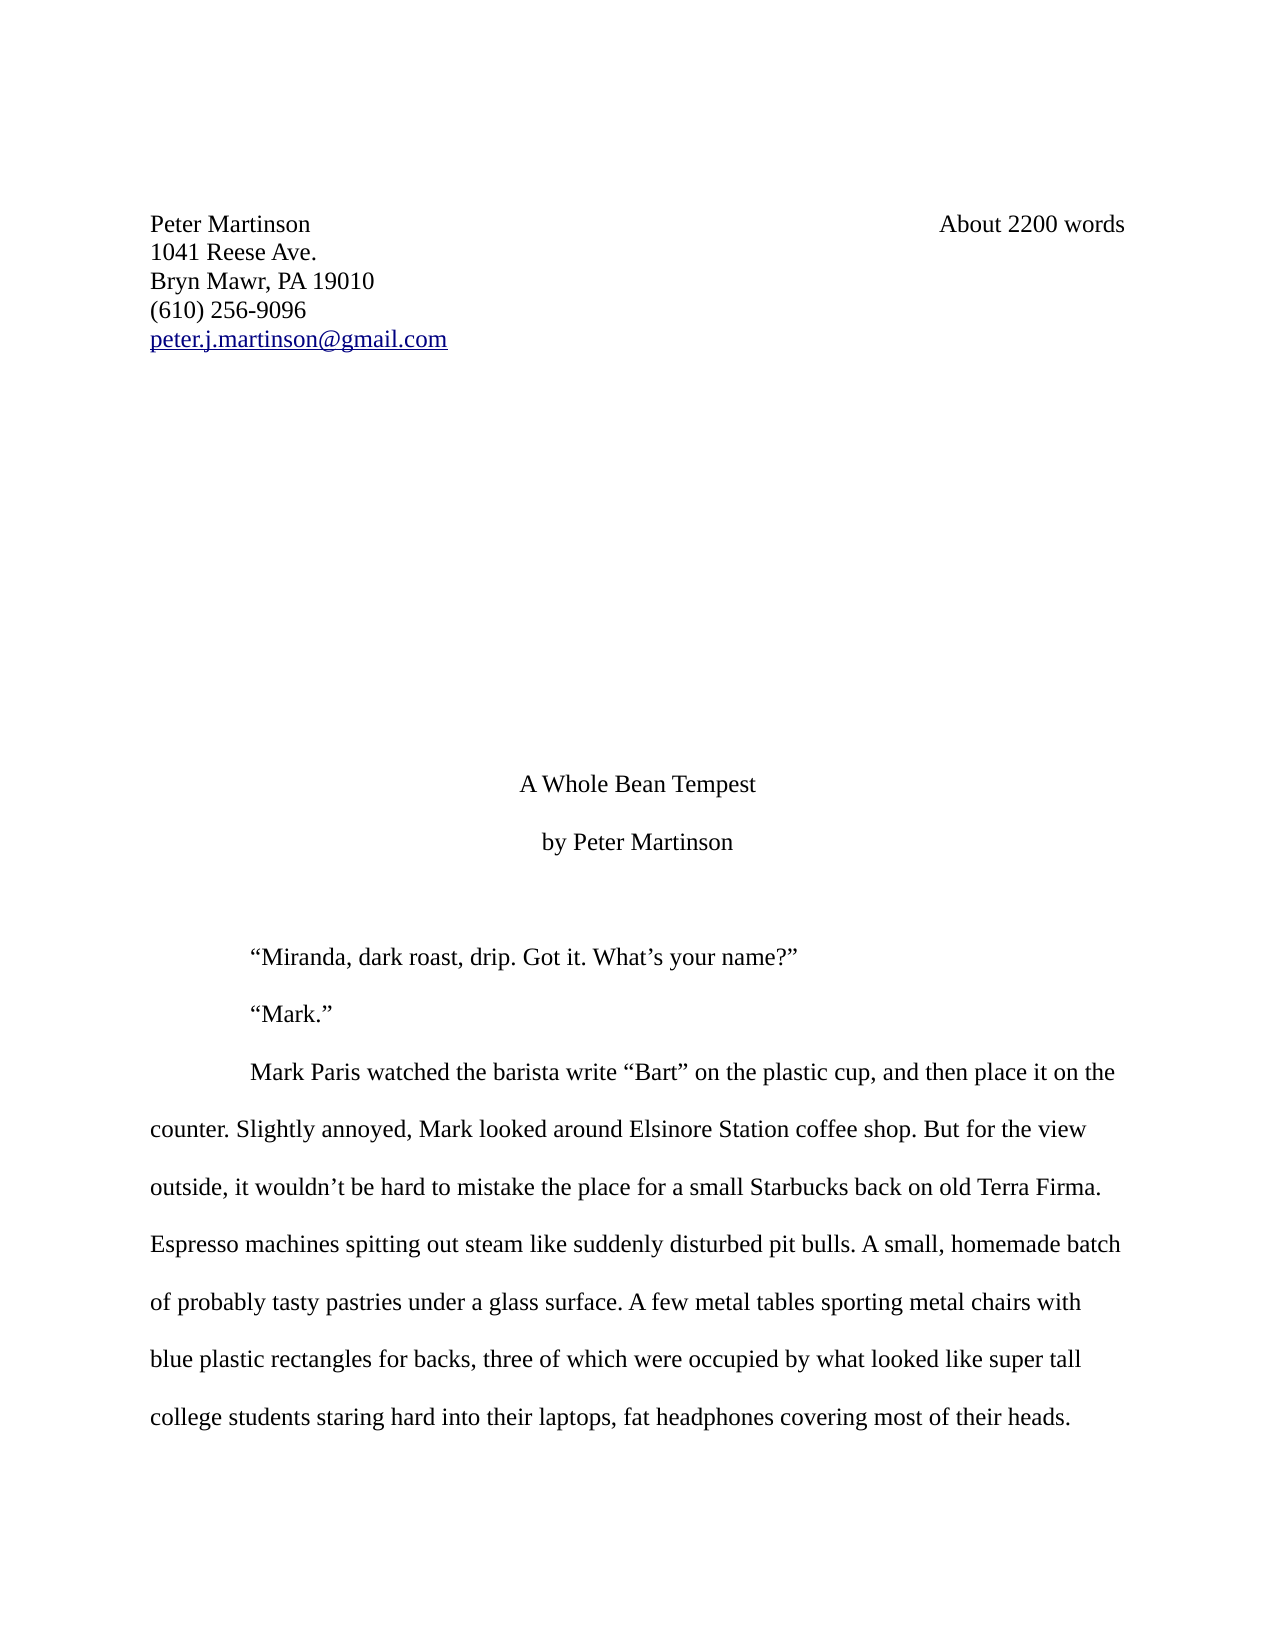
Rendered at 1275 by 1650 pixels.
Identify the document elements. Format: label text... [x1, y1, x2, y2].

text A Whole Bean Tempest [150, 769, 1125, 798]
text “Miranda, dark roast, drip. Got it. What’s your name?” [150, 942, 1125, 971]
text by Peter Martinson [150, 827, 1125, 856]
text “Mark.” [150, 999, 1125, 1028]
text About 2200 words [652, 209, 1125, 237]
text 1041 Reese Ave. [150, 237, 1125, 266]
text Bryn Mawr, PA 19010 [150, 266, 1125, 295]
text peter.j.martinson@gmail.com [150, 324, 1125, 352]
text Mark Paris watched the barista write “Bart” on the plastic cup, and then place it on the counter. Slightly annoyed, Mark looked around Elsinore Station coffee shop. But for the view outside, it wouldn’t be hard to mistake the place for a small Starbucks back on old Terra Firma. Espresso machines spitting out steam like suddenly disturbed pit bulls. A small, homemade batch of probably tasty pastries under a glass surface. A few metal tables sporting metal chairs with blue plastic rectangles for backs, three of which were occupied by what looked like super tall college students staring hard into their laptops, fat headphones covering most of their heads. [150, 1057, 1125, 1431]
text (610) 256-9096 [150, 295, 1125, 324]
text Peter Martinson [150, 209, 622, 237]
